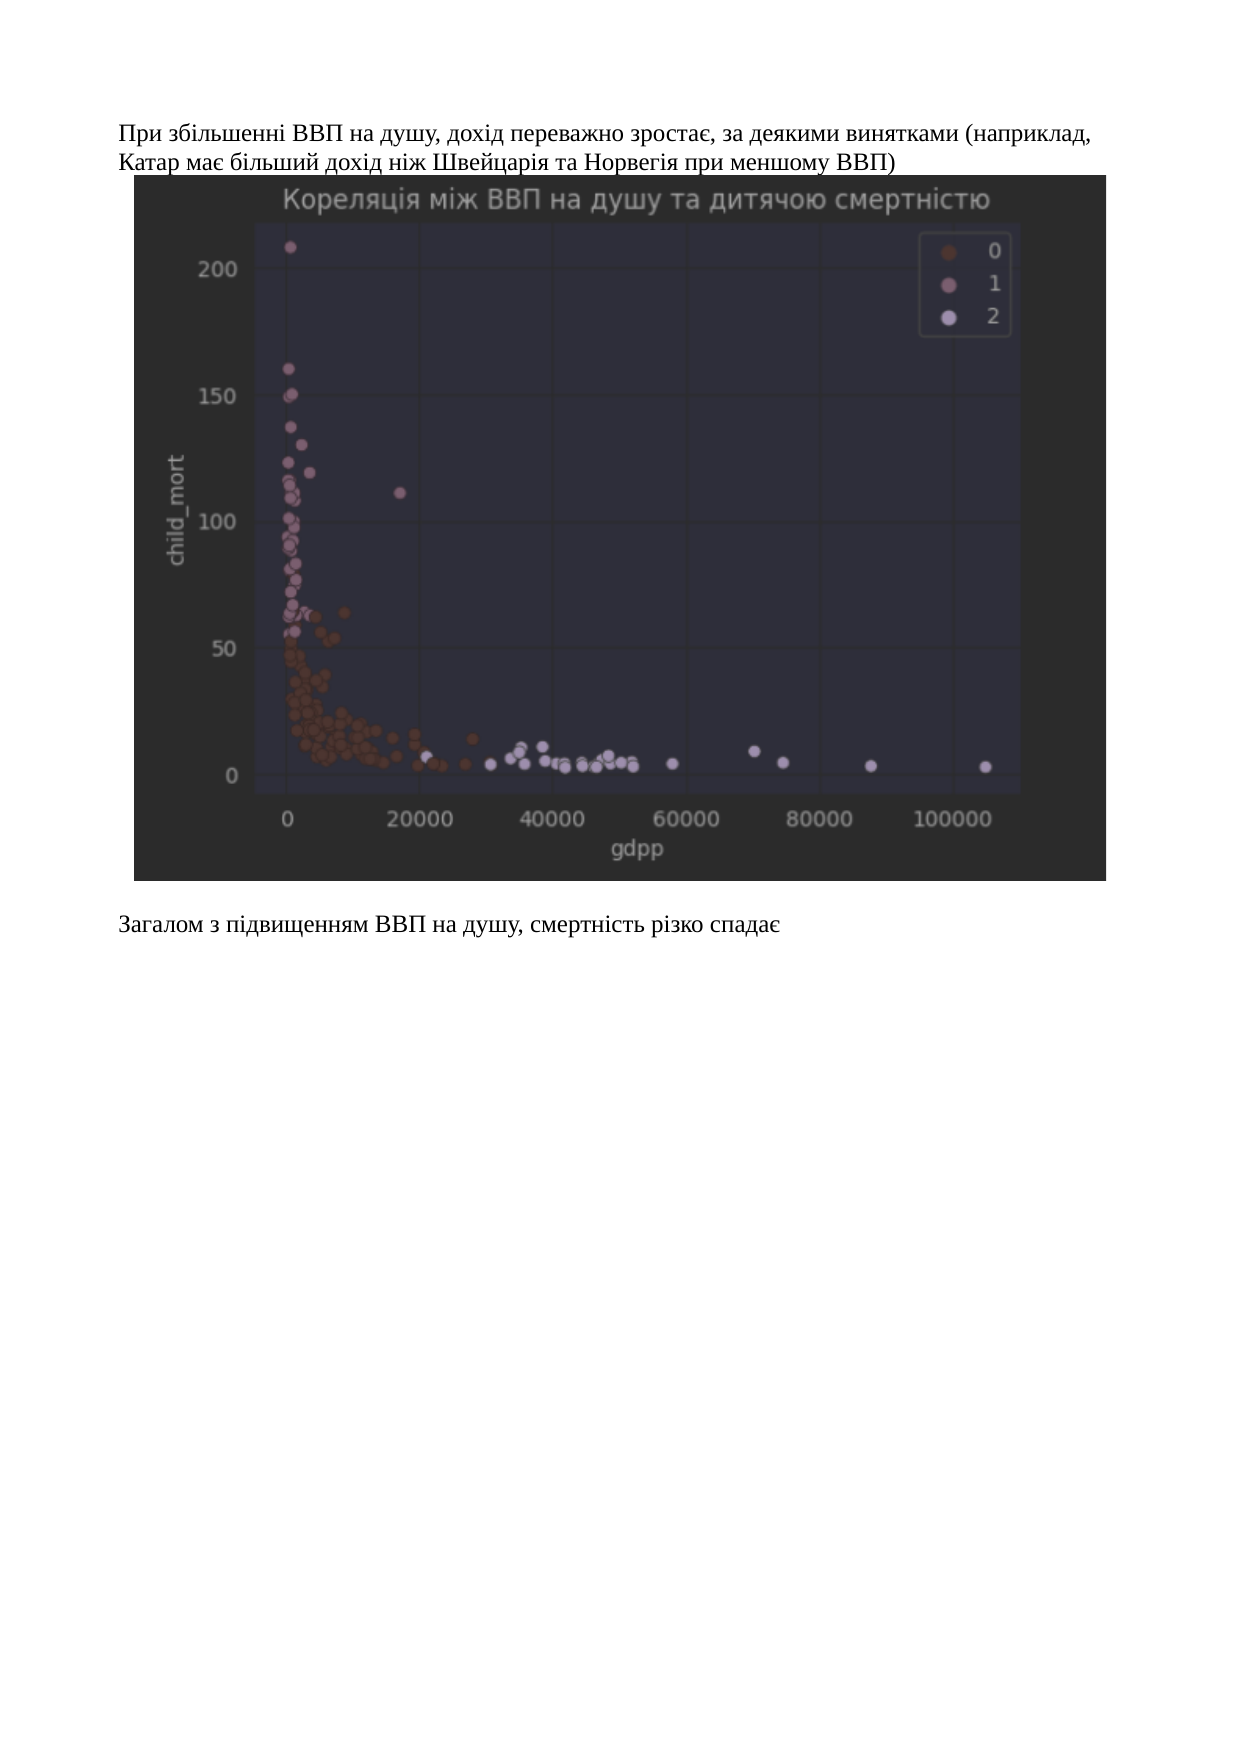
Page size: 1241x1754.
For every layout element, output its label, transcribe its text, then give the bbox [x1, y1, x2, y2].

text Загалом з підвищенням ВВП на душу, смертність різко спадає [118, 909, 1122, 938]
picture [134, 175, 1107, 881]
text При збільшенні ВВП на душу, дохід переважно зростає, за деякими винятками (наприклад, Катар має більший дохід ніж Швейцарія та Норвегія при меншому ВВП) [118, 118, 1122, 176]
